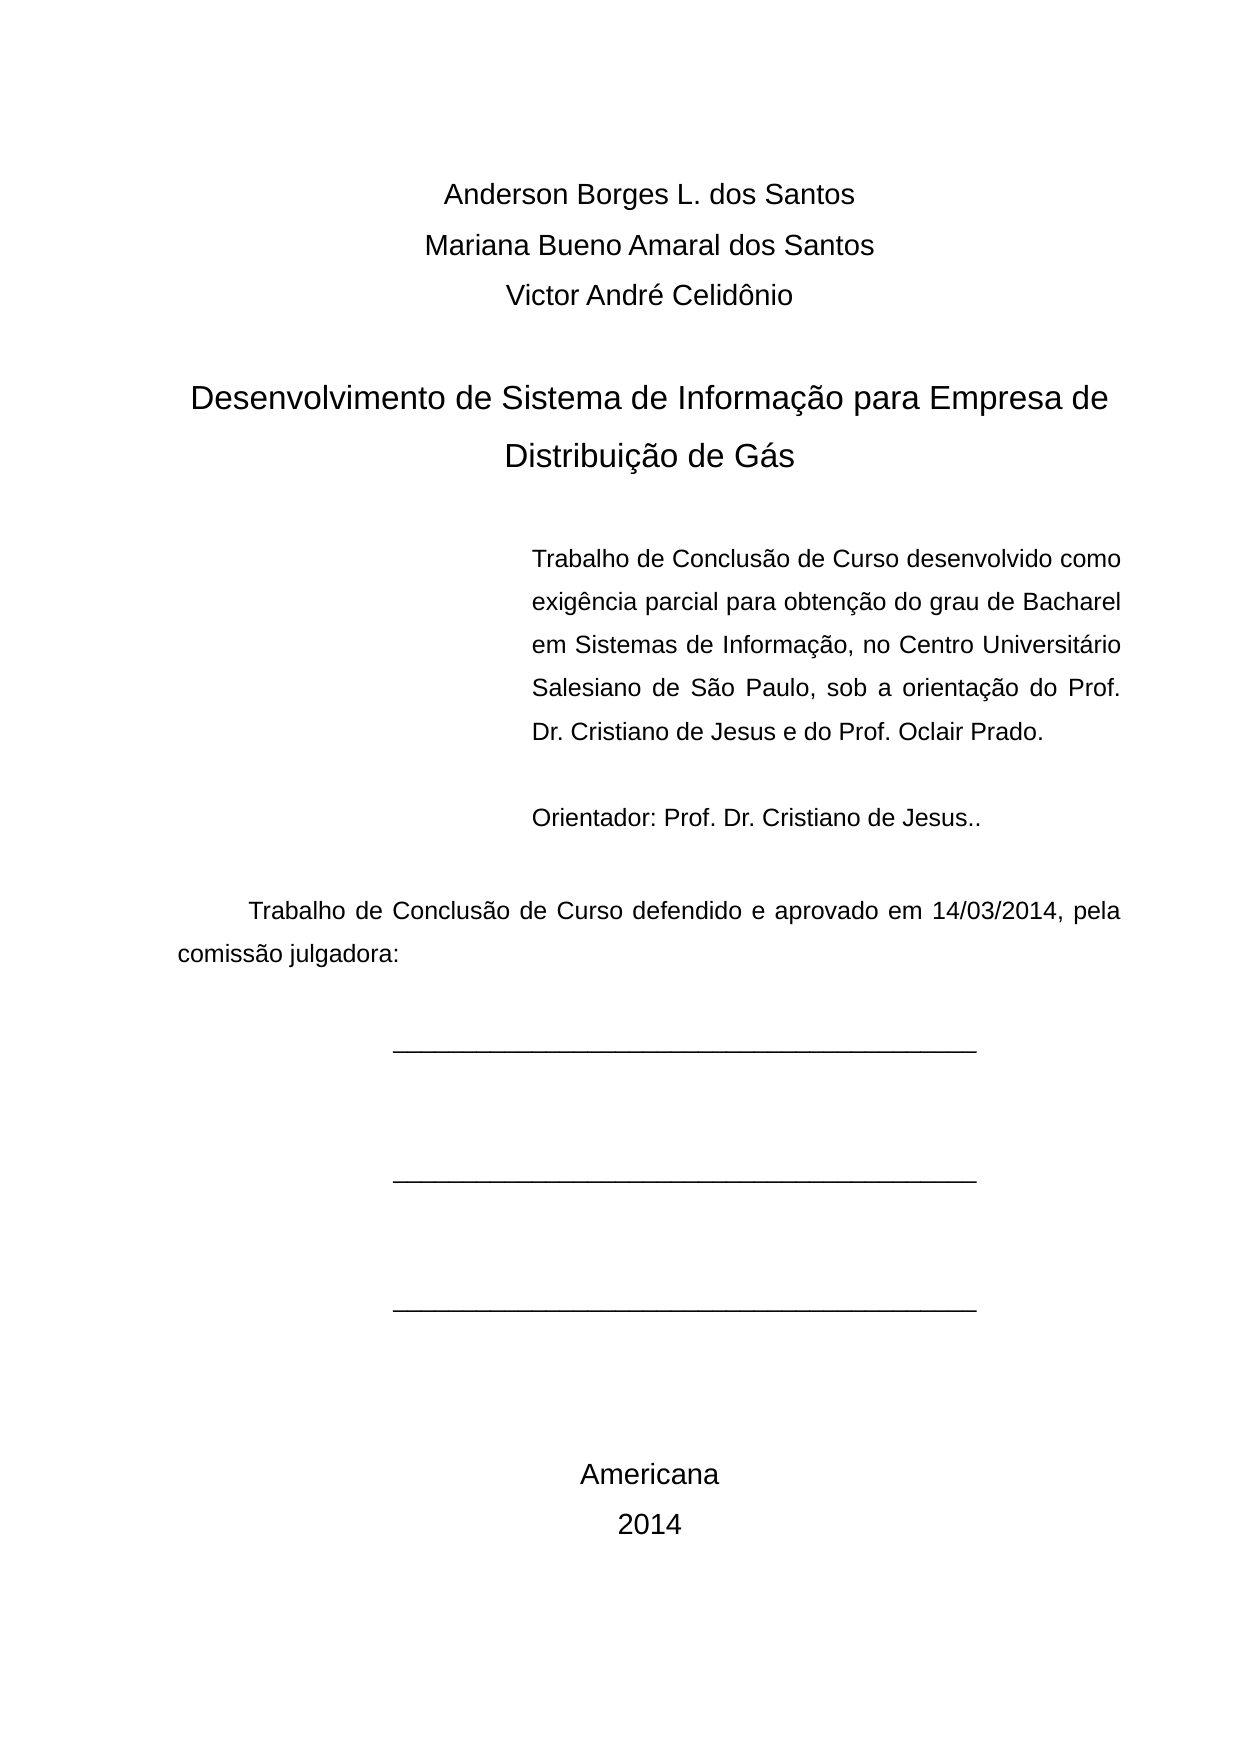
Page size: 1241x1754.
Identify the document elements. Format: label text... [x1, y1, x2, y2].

text Anderson Borges L. dos Santos [177, 177, 1122, 211]
text Americana [177, 1457, 1122, 1490]
text __________________________________________ [177, 1026, 1122, 1054]
text Orientador: Prof. Dr. Cristiano de Jesus.. [532, 803, 1122, 831]
text 2014 [177, 1507, 1122, 1541]
text Trabalho de Conclusão de Curso defendido e aprovado em 14/03/2014, pela comissão julgadora: [177, 896, 1122, 968]
text __________________________________________ [177, 1155, 1122, 1184]
text Victor André Celidônio [177, 278, 1122, 311]
text __________________________________________ [177, 1284, 1122, 1313]
text Desenvolvimento de Sistema de Informação para Empresa de Distribuição de Gás [177, 378, 1122, 474]
text Trabalho de Conclusão de Curso desenvolvido como exigência parcial para obtenção do grau de Bacharel em Sistemas de Informação, no Centro Universitário Salesiano de São Paulo, sob a orientação do Prof. Dr. Cristiano de Jesus e do Prof. Oclair Prado. [532, 544, 1122, 745]
text Mariana Bueno Amaral dos Santos [177, 227, 1122, 261]
